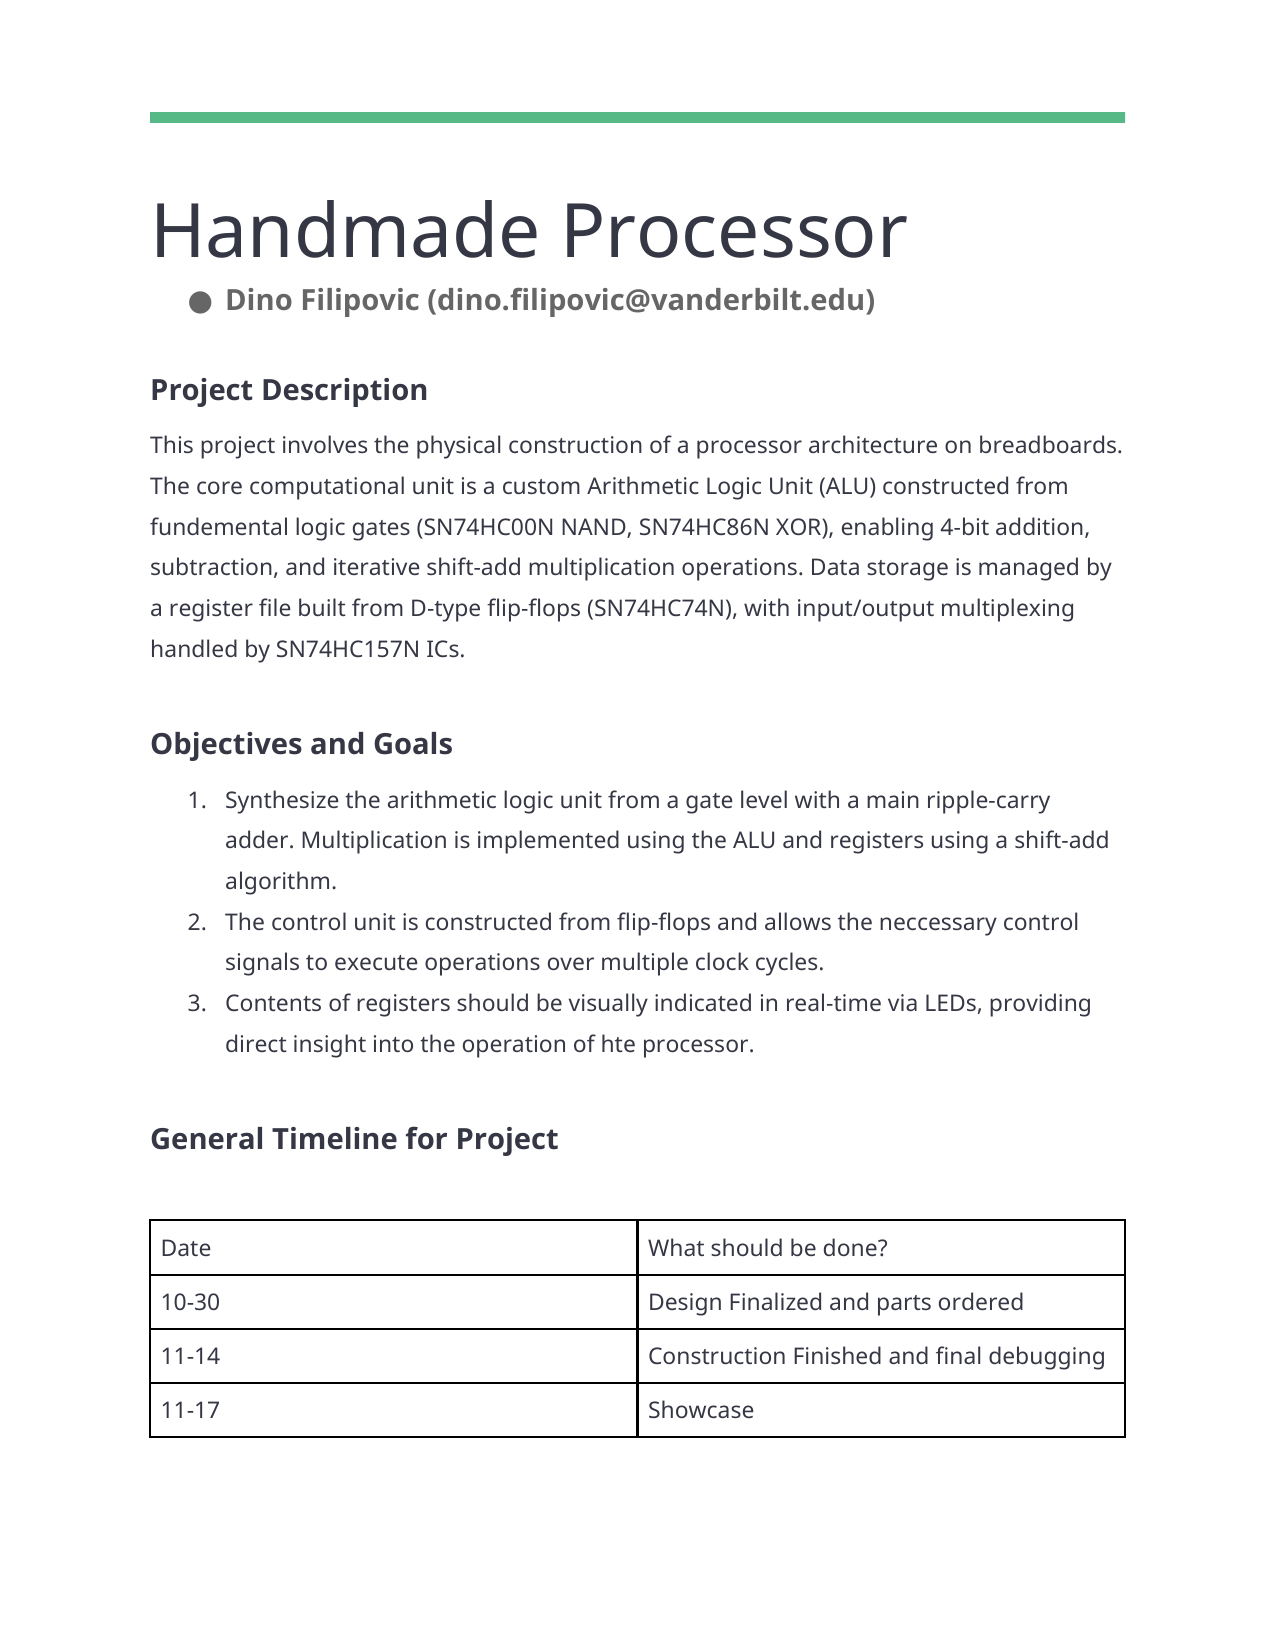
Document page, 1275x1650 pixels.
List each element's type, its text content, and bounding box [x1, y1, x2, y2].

table_cell 11-14 [151, 1330, 636, 1382]
list The control unit is constructed from flip-flops and allows the neccessary control signals to execute operations over multiple clock cycles. [187, 906, 1125, 977]
table_cell 11-17 [151, 1384, 636, 1436]
subtitle General Timeline for Project [150, 1118, 1125, 1158]
table_cell Showcase [639, 1384, 1124, 1436]
subtitle Dino Filipovic (dino.filipovic@vanderbilt.edu) [187, 279, 1125, 319]
subtitle Objectives and Goals [150, 723, 1125, 763]
table_cell Design Finalized and parts ordered [639, 1276, 1124, 1328]
table_cell 10-30 [151, 1276, 636, 1328]
title Handmade Processor [150, 177, 1125, 279]
text This project involves the physical construction of a processor architecture on breadboards. The core computational unit is a custom Arithmetic Logic Unit (ALU) constructed from fundemental logic gates (SN74HC00N NAND, SN74HC86N XOR), enabling 4-bit addition, subtraction, and iterative shift-add multiplication operations. Data storage is managed by a register file built from D-type flip-flops (SN74HC74N), with input/output multiplexing handled by SN74HC157N ICs. [150, 429, 1125, 664]
list Contents of registers should be visually indicated in real-time via LEDs, providing direct insight into the operation of hte processor. [187, 987, 1125, 1059]
table_header What should be done? [639, 1221, 1124, 1273]
list Synthesize the arithmetic logic unit from a gate level with a main ripple-carry adder. Multiplication is implemented using the ALU and registers using a shift-add algorithm. [187, 784, 1125, 896]
table_header Date [151, 1221, 636, 1273]
picture [150, 112, 1125, 123]
table_cell Construction Finished and final debugging [639, 1330, 1124, 1382]
subtitle Project Description [150, 369, 1125, 409]
